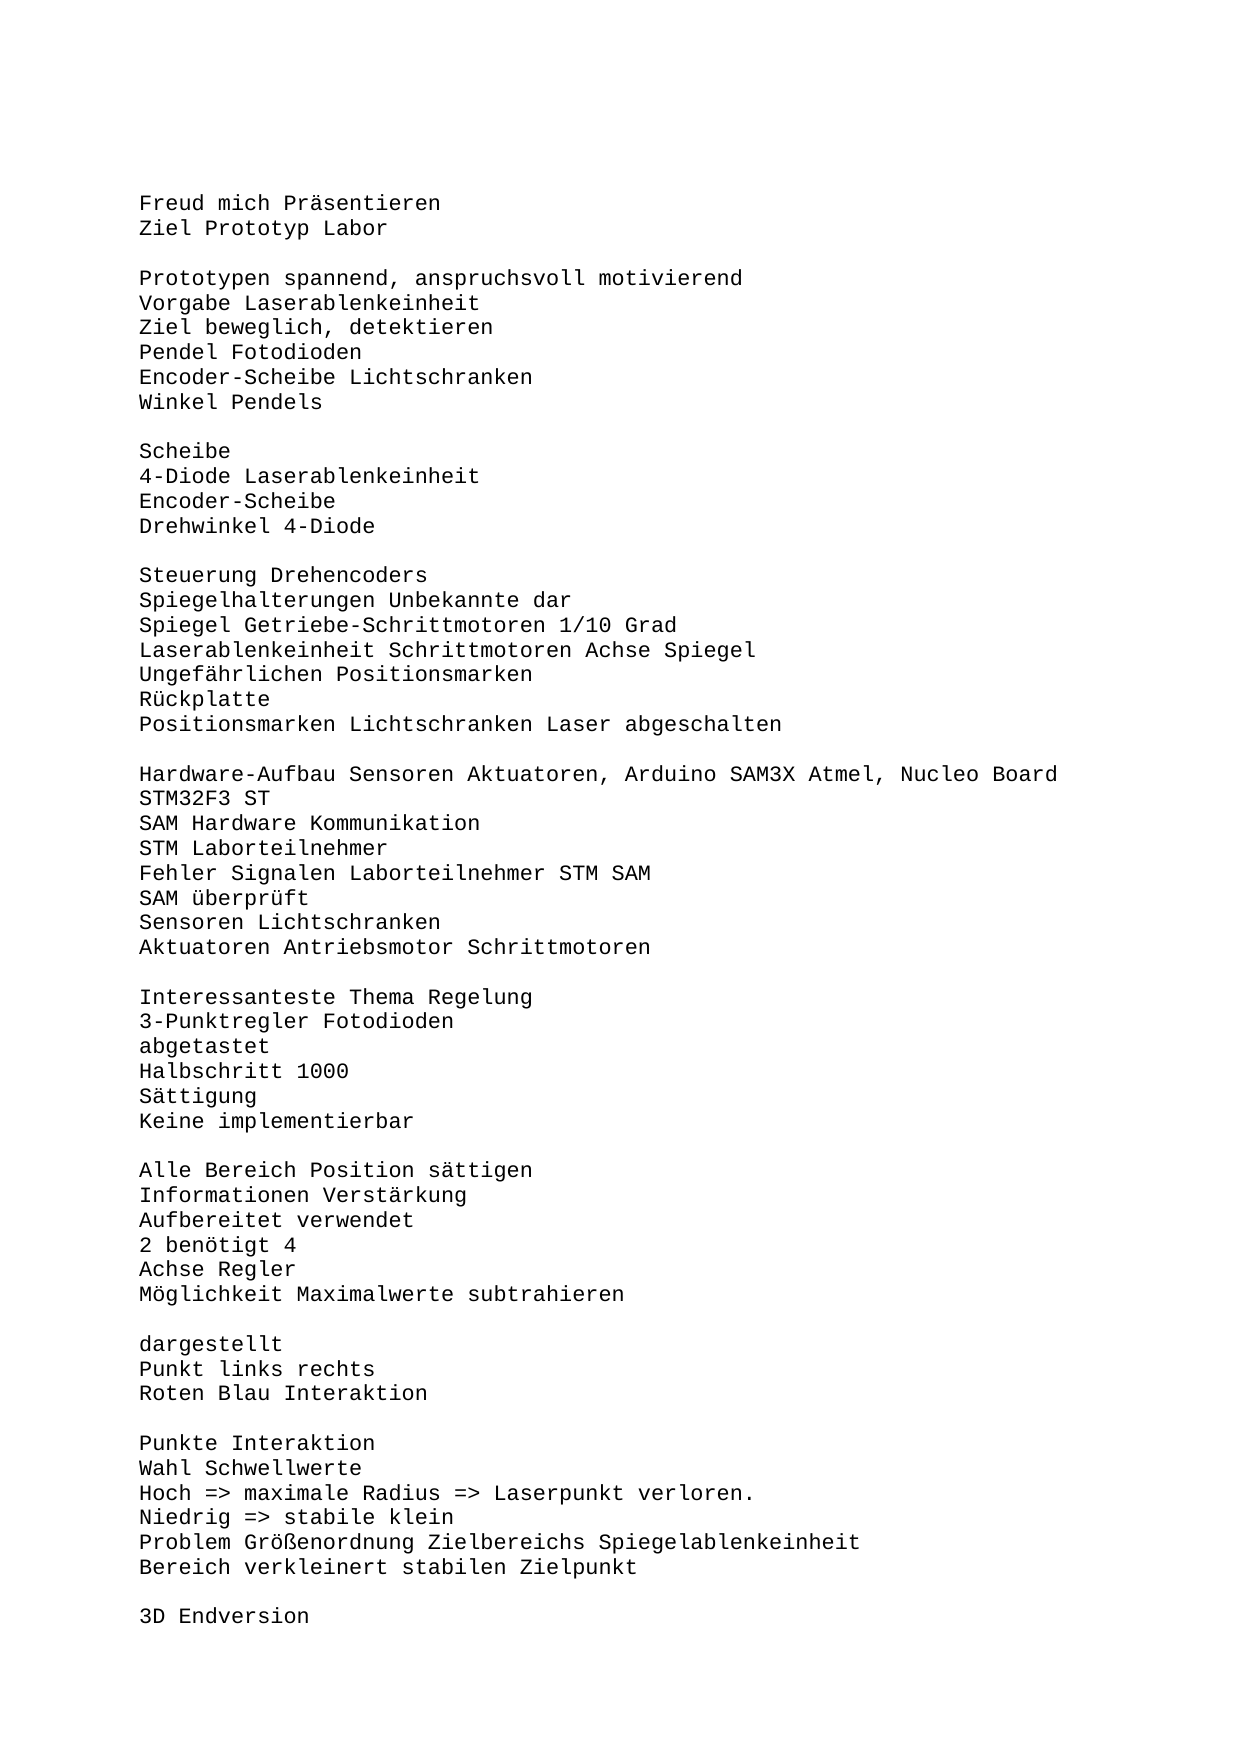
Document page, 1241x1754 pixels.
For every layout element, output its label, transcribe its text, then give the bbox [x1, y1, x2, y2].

text Winkel Pendels [139, 391, 1101, 416]
text Ziel Prototyp Labor [139, 217, 1101, 242]
text Spiegelhalterungen Unbekannte dar [139, 589, 1101, 614]
text Niedrig => stabile klein [139, 1506, 1101, 1531]
text Drehwinkel 4-Diode [139, 515, 1101, 539]
text Halbschritt 1000 [139, 1060, 1101, 1085]
text Vorgabe Laserablenkeinheit [139, 292, 1101, 316]
text Alle Bereich Position sättigen [139, 1159, 1101, 1184]
text Hoch => maximale Radius => Laserpunkt verloren. [139, 1482, 1101, 1506]
text Steuerung Drehencoders [139, 564, 1101, 589]
text Möglichkeit Maximalwerte subtrahieren [139, 1283, 1101, 1308]
text Rückplatte [139, 688, 1101, 713]
text Sättigung [139, 1085, 1101, 1110]
text SAM überprüft [139, 887, 1101, 911]
text Punkt links rechts [139, 1358, 1101, 1382]
text Scheibe [139, 440, 1101, 465]
text 3D Endversion [139, 1606, 1101, 1630]
text Interessanteste Thema Regelung [139, 986, 1101, 1011]
text Aufbereitet verwendet [139, 1209, 1101, 1234]
text abgetastet [139, 1035, 1101, 1060]
text dargestellt [139, 1333, 1101, 1358]
text Problem Größenordnung Zielbereichs Spiegelablenkeinheit [139, 1531, 1101, 1556]
text SAM Hardware Kommunikation [139, 812, 1101, 837]
text Pendel Fotodioden [139, 341, 1101, 366]
text Encoder-Scheibe Lichtschranken [139, 366, 1101, 391]
text Wahl Schwellwerte [139, 1457, 1101, 1482]
text Keine implementierbar [139, 1110, 1101, 1134]
text Informationen Verstärkung [139, 1184, 1101, 1209]
text Roten Blau Interaktion [139, 1382, 1101, 1407]
text 2 benötigt 4 [139, 1234, 1101, 1258]
text Prototypen spannend, anspruchsvoll motivierend [139, 267, 1101, 292]
text Achse Regler [139, 1258, 1101, 1283]
text STM Laborteilnehmer [139, 837, 1101, 862]
text Spiegel Getriebe-Schrittmotoren 1/10 Grad [139, 614, 1101, 639]
text Ungefährlichen Positionsmarken [139, 663, 1101, 688]
text 4-Diode Laserablenkeinheit [139, 465, 1101, 490]
text Aktuatoren Antriebsmotor Schrittmotoren [139, 936, 1101, 961]
text Fehler Signalen Laborteilnehmer STM SAM [139, 862, 1101, 887]
text Laserablenkeinheit Schrittmotoren Achse Spiegel [139, 639, 1101, 663]
text Hardware-Aufbau Sensoren Aktuatoren, Arduino SAM3X Atmel, Nucleo Board STM32F3 ST [139, 763, 1101, 812]
text Ziel beweglich, detektieren [139, 316, 1101, 341]
text Bereich verkleinert stabilen Zielpunkt [139, 1556, 1101, 1581]
text Encoder-Scheibe [139, 490, 1101, 515]
text Positionsmarken Lichtschranken Laser abgeschalten [139, 713, 1101, 738]
text Punkte Interaktion [139, 1432, 1101, 1457]
text Sensoren Lichtschranken [139, 911, 1101, 936]
text 3-Punktregler Fotodioden [139, 1011, 1101, 1035]
text Freud mich Präsentieren [139, 192, 1101, 217]
